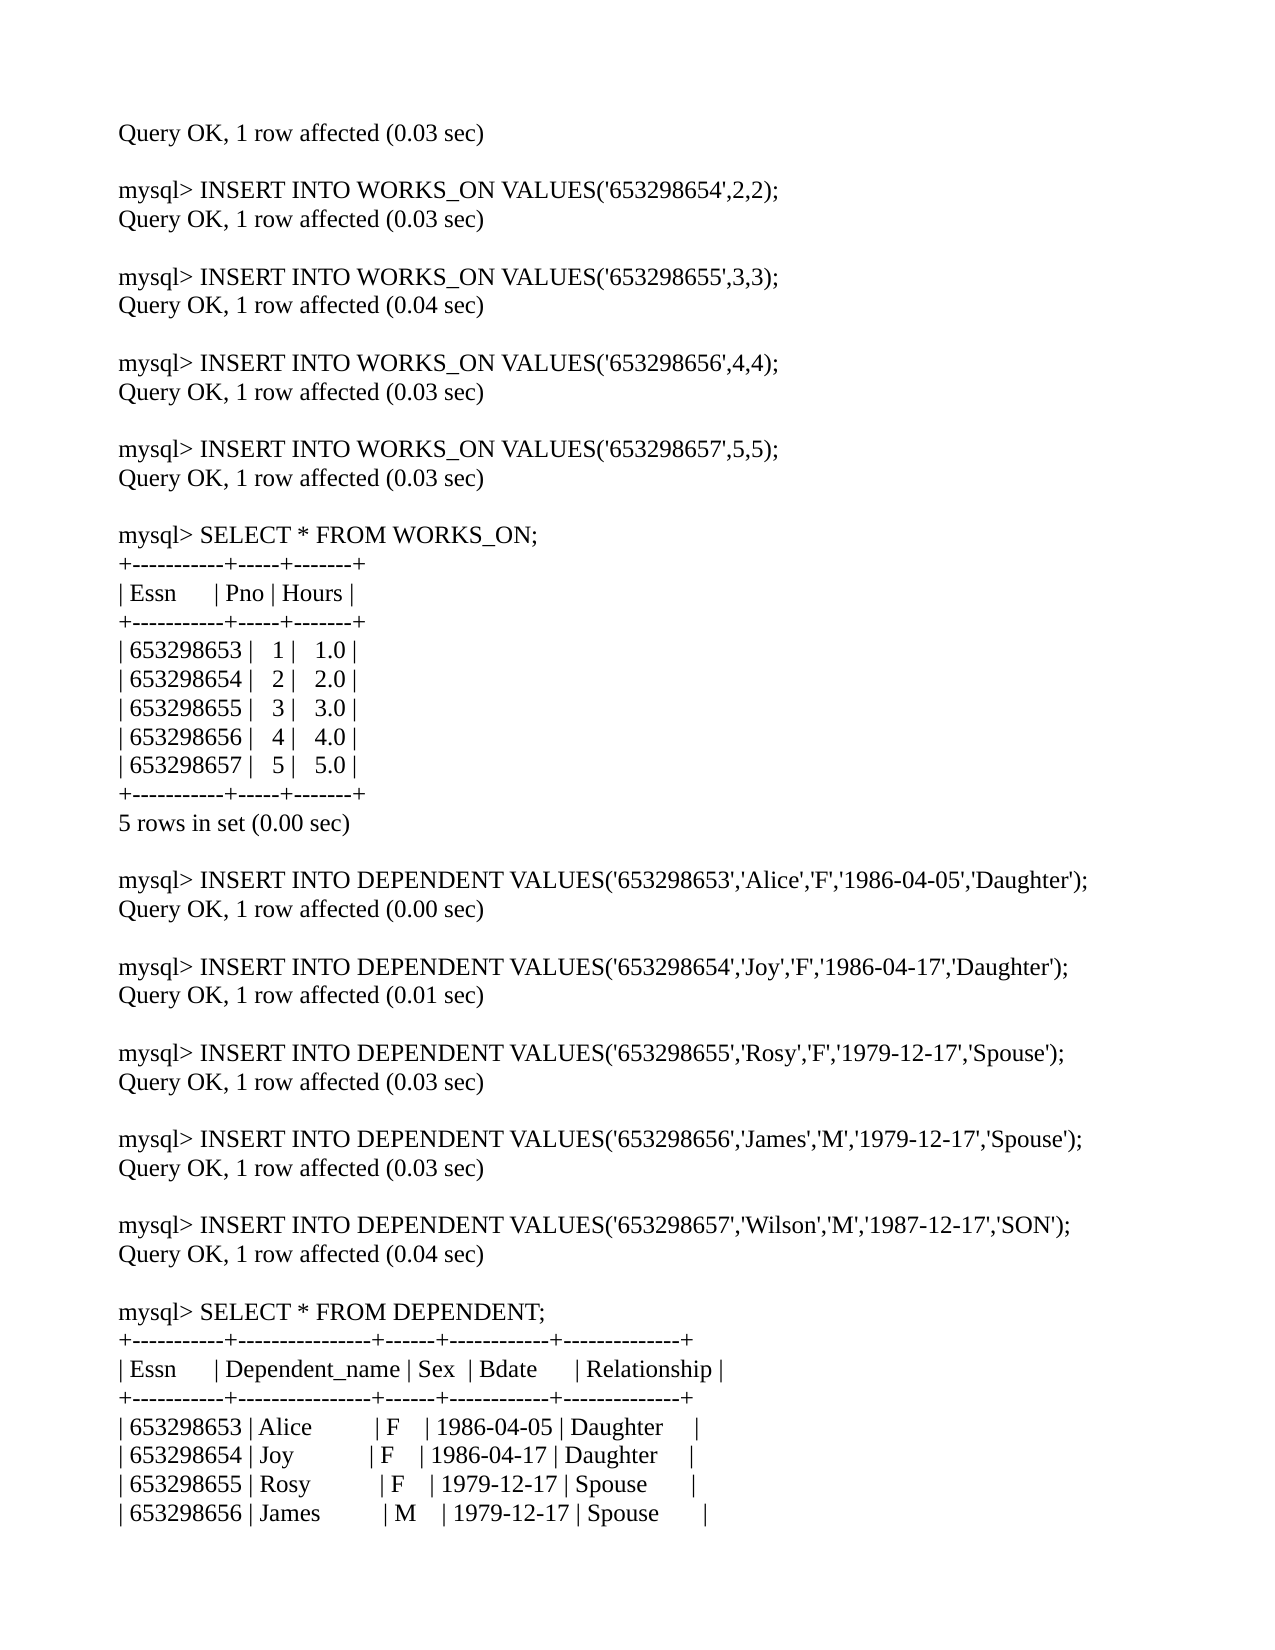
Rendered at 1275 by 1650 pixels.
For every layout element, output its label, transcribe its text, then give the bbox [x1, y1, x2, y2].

text mysql> INSERT INTO DEPENDENT VALUES('653298657','Wilson','M','1987-12-17','SON'); [118, 1211, 1157, 1239]
text Query OK, 1 row affected (0.03 sec) [118, 463, 1157, 492]
text | 653298654 | Joy | F | 1986-04-17 | Daughter | [118, 1441, 1157, 1469]
text Query OK, 1 row affected (0.03 sec) [118, 1153, 1157, 1182]
text +-----------+-----+-------+ [118, 607, 1157, 636]
text | 653298653 | Alice | F | 1986-04-05 | Daughter | [118, 1412, 1157, 1441]
text mysql> INSERT INTO WORKS_ON VALUES('653298655',3,3); [118, 262, 1157, 291]
text | 653298654 | 2 | 2.0 | [118, 664, 1157, 693]
text mysql> INSERT INTO DEPENDENT VALUES('653298653','Alice','F','1986-04-05','Daughter'); [118, 866, 1157, 894]
text | 653298655 | 3 | 3.0 | [118, 693, 1157, 722]
text +-----------+----------------+------+------------+--------------+ [118, 1383, 1157, 1412]
text 5 rows in set (0.00 sec) [118, 808, 1157, 837]
text Query OK, 1 row affected (0.00 sec) [118, 894, 1157, 923]
text +-----------+-----+-------+ [118, 549, 1157, 578]
text Query OK, 1 row affected (0.04 sec) [118, 291, 1157, 319]
text | 653298656 | James | M | 1979-12-17 | Spouse | [118, 1498, 1157, 1527]
text Query OK, 1 row affected (0.03 sec) [118, 377, 1157, 406]
text +-----------+----------------+------+------------+--------------+ [118, 1326, 1157, 1354]
text mysql> INSERT INTO DEPENDENT VALUES('653298656','James','M','1979-12-17','Spouse'); [118, 1124, 1157, 1153]
text | 653298655 | Rosy | F | 1979-12-17 | Spouse | [118, 1469, 1157, 1498]
text | Essn | Pno | Hours | [118, 578, 1157, 607]
text mysql> INSERT INTO WORKS_ON VALUES('653298657',5,5); [118, 434, 1157, 463]
text Query OK, 1 row affected (0.01 sec) [118, 981, 1157, 1009]
text | 653298653 | 1 | 1.0 | [118, 636, 1157, 664]
text Query OK, 1 row affected (0.03 sec) [118, 118, 1157, 147]
text | 653298657 | 5 | 5.0 | [118, 751, 1157, 779]
text Query OK, 1 row affected (0.04 sec) [118, 1239, 1157, 1268]
text mysql> SELECT * FROM DEPENDENT; [118, 1297, 1157, 1326]
text mysql> INSERT INTO DEPENDENT VALUES('653298654','Joy','F','1986-04-17','Daughter'); [118, 952, 1157, 981]
text +-----------+-----+-------+ [118, 779, 1157, 808]
text | Essn | Dependent_name | Sex | Bdate | Relationship | [118, 1354, 1157, 1383]
text mysql> SELECT * FROM WORKS_ON; [118, 521, 1157, 549]
text mysql> INSERT INTO DEPENDENT VALUES('653298655','Rosy','F','1979-12-17','Spouse'); [118, 1038, 1157, 1067]
text | 653298656 | 4 | 4.0 | [118, 722, 1157, 751]
text Query OK, 1 row affected (0.03 sec) [118, 204, 1157, 233]
text mysql> INSERT INTO WORKS_ON VALUES('653298654',2,2); [118, 176, 1157, 204]
text Query OK, 1 row affected (0.03 sec) [118, 1067, 1157, 1096]
text mysql> INSERT INTO WORKS_ON VALUES('653298656',4,4); [118, 348, 1157, 377]
